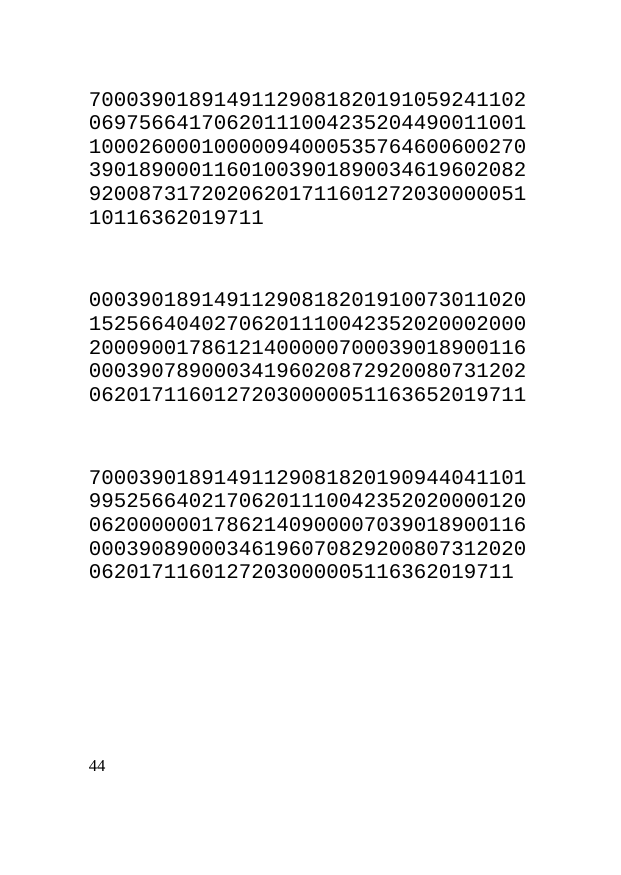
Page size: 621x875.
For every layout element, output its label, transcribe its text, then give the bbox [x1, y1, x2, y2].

text 700039018914911290818201910592411020697566417062011100423520449001100110002600010000094000535764600600270390189000116010039018900346196020829200873172020620171160127203000005110116362019711 [88, 88, 532, 230]
text 0003901891491129081820191007301102015256640402706201110042352020002000200090017861214000007000390189001160003907890003419602087292008073120206201711601272030000051163652019711 [88, 289, 532, 408]
text 700039018914911290818201909440411019952566402170620111004235202000012006200000017862140900007039018900116000390890003461960708292008073120200620171160127203000005116362019711 [88, 467, 532, 585]
